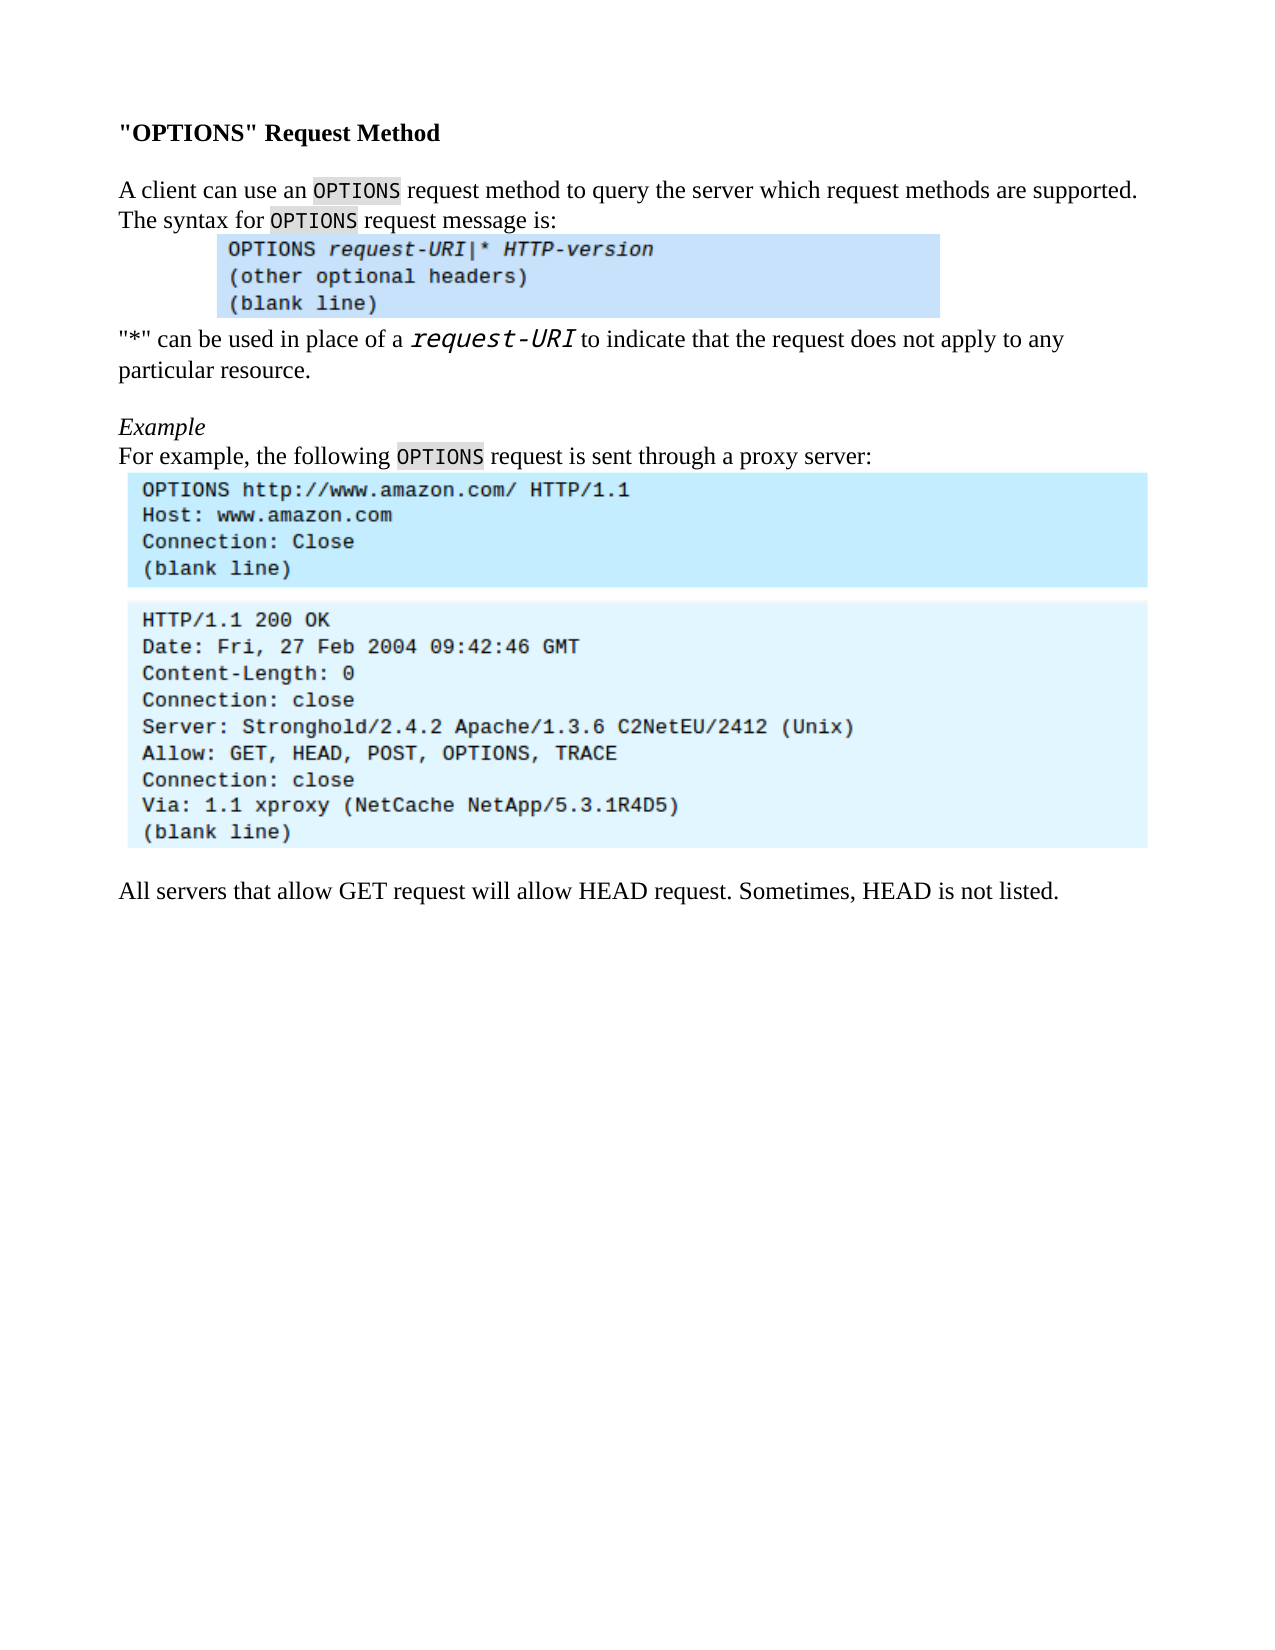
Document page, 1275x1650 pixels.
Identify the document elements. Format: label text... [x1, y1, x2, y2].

text "*" can be used in place of a request-URI to indicate that the request does not apply to any particular resource. [118, 321, 1157, 384]
text "OPTIONS" Request Method [118, 118, 1157, 147]
picture [216, 234, 941, 318]
text For example, the following OPTIONS request is sent through a proxy server: [118, 441, 1157, 471]
text Example [118, 412, 1157, 441]
text All servers that allow GET request will allow HEAD request. Sometimes, HEAD is not listed. [118, 876, 1157, 905]
picture [127, 470, 1148, 848]
text A client can use an OPTIONS request method to query the server which request methods are supported. The syntax for OPTIONS request message is: [118, 176, 1157, 234]
